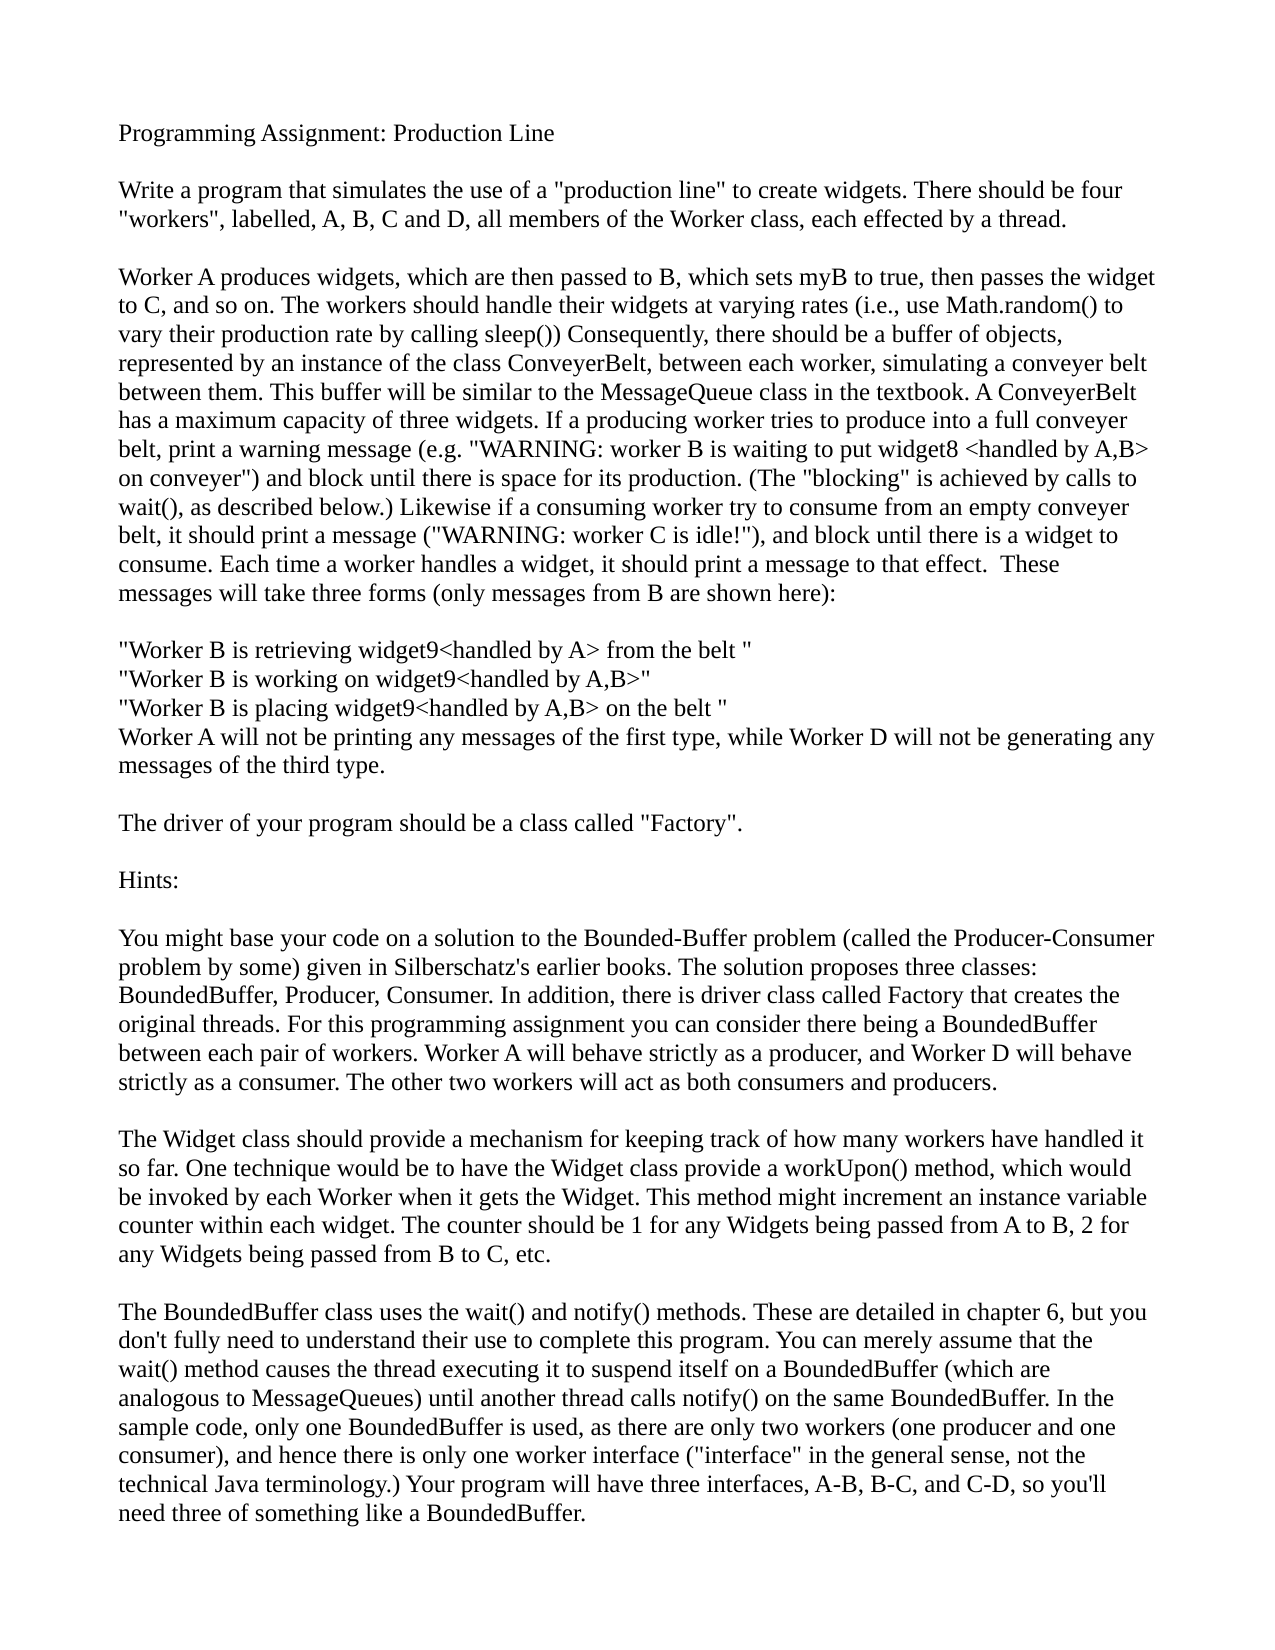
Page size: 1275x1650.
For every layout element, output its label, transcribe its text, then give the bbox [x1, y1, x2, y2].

text "Worker B is retrieving widget9<handled by A> from the belt " [118, 636, 1157, 664]
text "Worker B is working on widget9<handled by A,B>" [118, 664, 1157, 693]
text The BoundedBuffer class uses the wait() and notify() methods. These are detailed in chapter 6, but you don't fully need to understand their use to complete this program. You can merely assume that the wait() method causes the thread executing it to suspend itself on a BoundedBuffer (which are analogous to MessageQueues) until another thread calls notify() on the same BoundedBuffer. In the sample code, only one BoundedBuffer is used, as there are only two workers (one producer and one consumer), and hence there is only one worker interface ("interface" in the general sense, not the technical Java terminology.) Your program will have three interfaces, A-B, B-C, and C-D, so you'll need three of something like a BoundedBuffer. [118, 1297, 1157, 1527]
text "Worker B is placing widget9<handled by A,B> on the belt " [118, 693, 1157, 722]
text The driver of your program should be a class called "Factory". [118, 808, 1157, 837]
text You might base your code on a solution to the Bounded-Buffer problem (called the Producer-Consumer problem by some) given in Silberschatz's earlier books. The solution proposes three classes: BoundedBuffer, Producer, Consumer. In addition, there is driver class called Factory that creates the original threads. For this programming assignment you can consider there being a BoundedBuffer between each pair of workers. Worker A will behave strictly as a producer, and Worker D will behave strictly as a consumer. The other two workers will act as both consumers and producers. [118, 923, 1157, 1096]
text Worker A produces widgets, which are then passed to B, which sets myB to true, then passes the widget to C, and so on. The workers should handle their widgets at varying rates (i.e., use Math.random() to vary their production rate by calling sleep()) Consequently, there should be a buffer of objects, represented by an instance of the class ConveyerBelt, between each worker, simulating a conveyer belt between them. This buffer will be similar to the MessageQueue class in the textbook. A ConveyerBelt has a maximum capacity of three widgets. If a producing worker tries to produce into a full conveyer belt, print a warning message (e.g. "WARNING: worker B is waiting to put widget8 <handled by A,B> on conveyer") and block until there is space for its production. (The "blocking" is achieved by calls to wait(), as described below.) Likewise if a consuming worker try to consume from an empty conveyer belt, it should print a message ("WARNING: worker C is idle!"), and block until there is a widget to consume. Each time a worker handles a widget, it should print a message to that effect. These messages will take three forms (only messages from B are shown here): [118, 262, 1157, 607]
text The Widget class should provide a mechanism for keeping track of how many workers have handled it so far. One technique would be to have the Widget class provide a workUpon() method, which would be invoked by each Worker when it gets the Widget. This method might increment an instance variable counter within each widget. The counter should be 1 for any Widgets being passed from A to B, 2 for any Widgets being passed from B to C, etc. [118, 1124, 1157, 1268]
text Hints: [118, 866, 1157, 894]
text Write a program that simulates the use of a "production line" to create widgets. There should be four "workers", labelled, A, B, C and D, all members of the Worker class, each effected by a thread. [118, 176, 1157, 233]
text Programming Assignment: Production Line [118, 118, 1157, 147]
text Worker A will not be printing any messages of the first type, while Worker D will not be generating any messages of the third type. [118, 722, 1157, 779]
